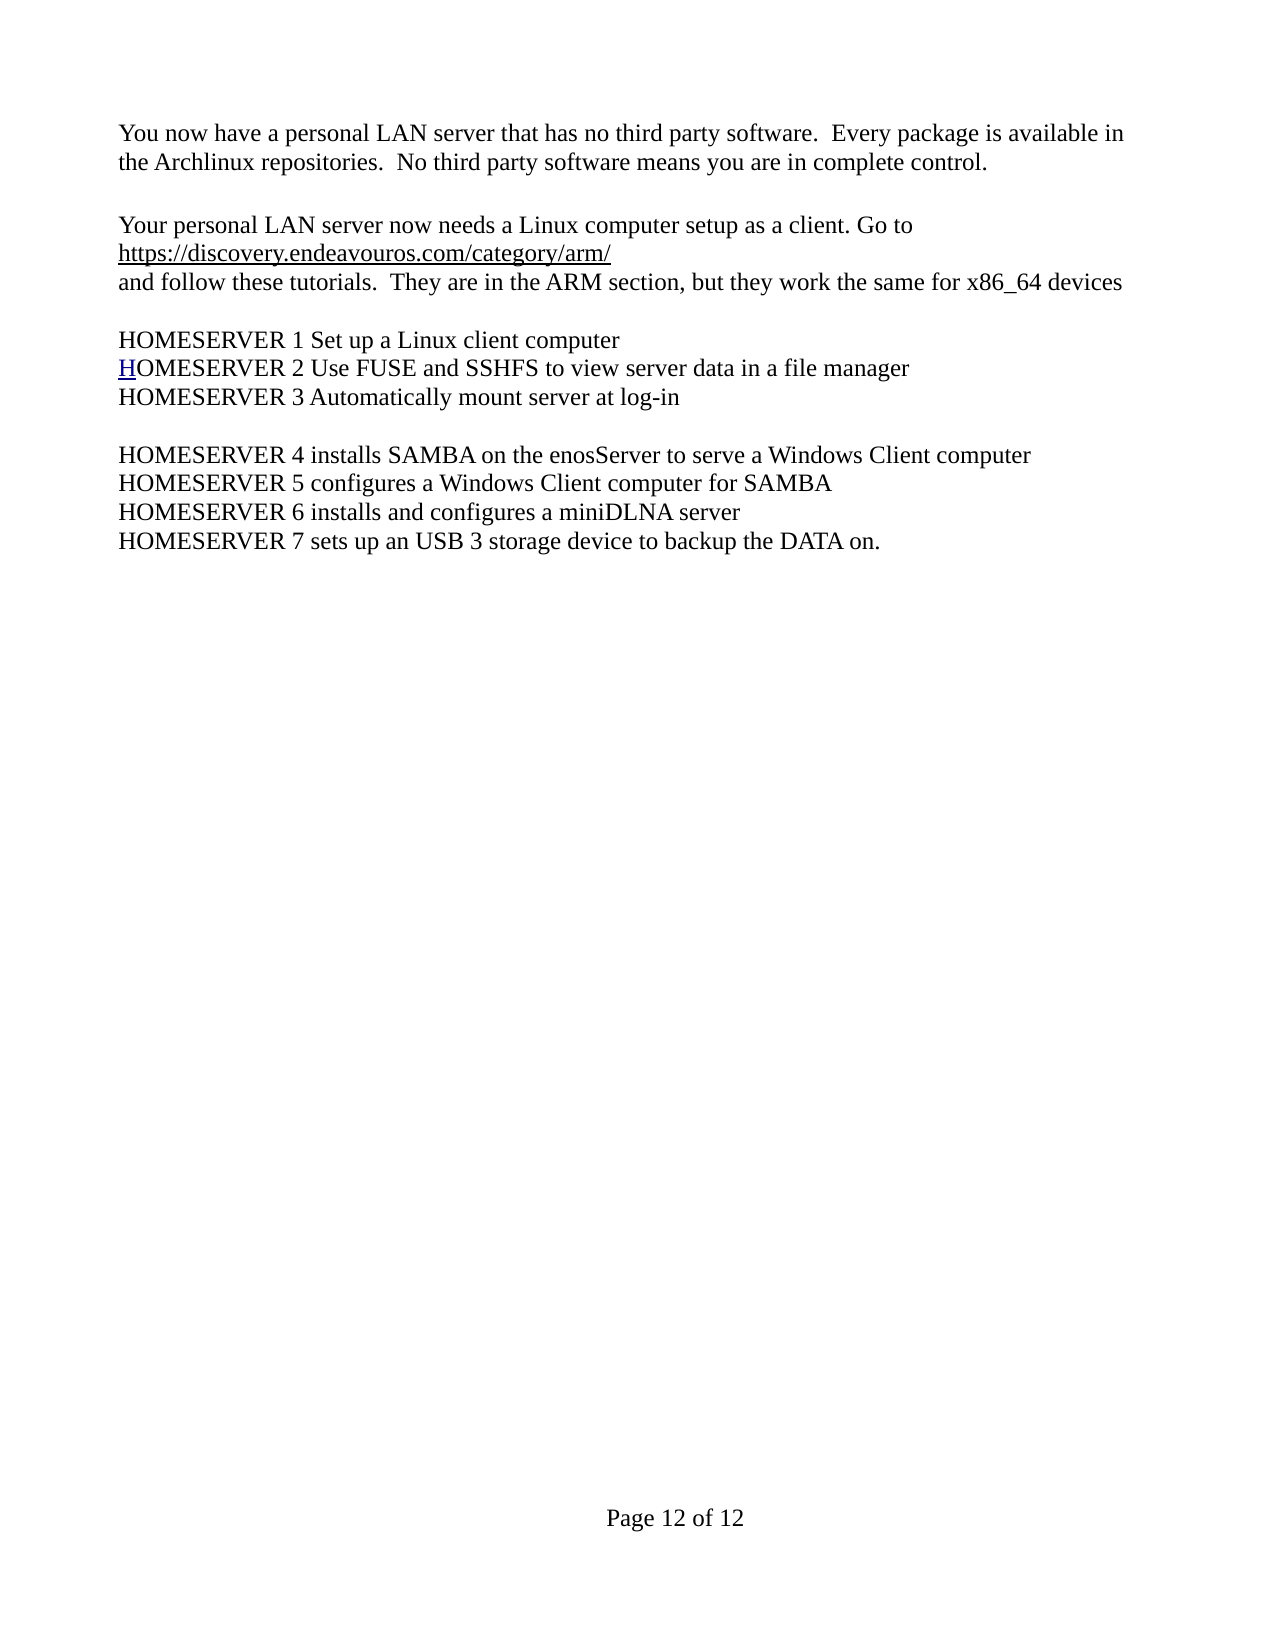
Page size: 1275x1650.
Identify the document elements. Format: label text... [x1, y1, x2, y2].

text HOMESERVER 6 installs and configures a miniDLNA server [118, 497, 1157, 526]
text HOMESERVER 3 Automatically mount server at log-in [118, 382, 1157, 411]
text HOMESERVER 4 installs SAMBA on the enosServer to serve a Windows Client computer [118, 440, 1157, 468]
text and follow these tutorials. They are in the ARM section, but they work the same for x86_64 devices [118, 267, 1157, 296]
text HOMESERVER 2 Use FUSE and SSHFS to view server data in a file manager [118, 353, 1157, 382]
text You now have a personal LAN server that has no third party software. Every package is available in the Archlinux repositories. No third party software means you are in complete control. [118, 118, 1157, 176]
text HOMESERVER 7 sets up an USB 3 storage device to backup the DATA on. [118, 526, 1157, 555]
text Your personal LAN server now needs a Linux computer setup as a client. Go to [118, 210, 1157, 238]
text HOMESERVER 1 Set up a Linux client computer [118, 325, 1157, 353]
text https://discovery.endeavouros.com/category/arm/ [118, 238, 1157, 267]
text HOMESERVER 5 configures a Windows Client computer for SAMBA [118, 468, 1157, 497]
